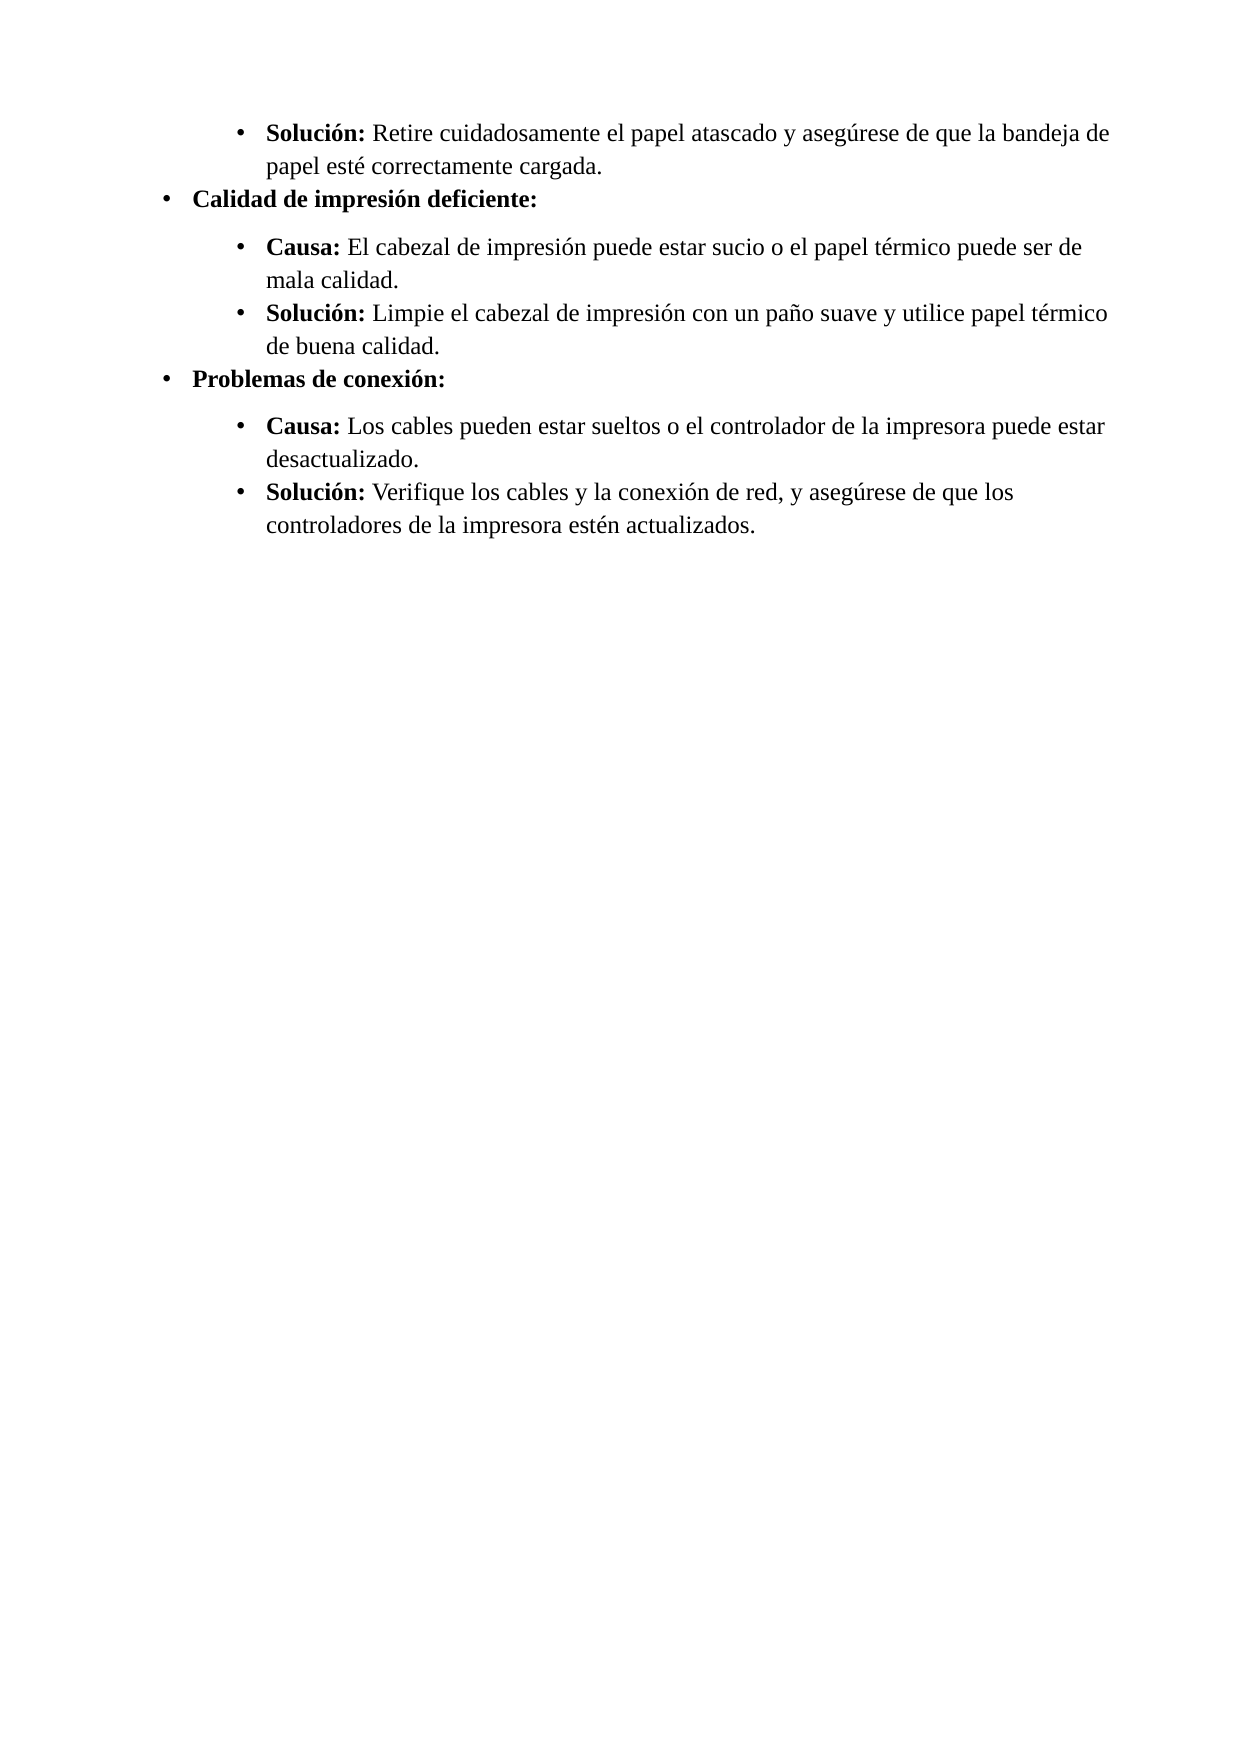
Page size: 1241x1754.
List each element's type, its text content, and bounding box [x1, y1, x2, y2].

list Causa: El cabezal de impresión puede estar sucio o el papel térmico puede ser de mala calidad. [236, 232, 1122, 293]
list Causa: Los cables pueden estar sueltos o el controlador de la impresora puede estar desactualizado. [236, 411, 1122, 473]
list Solución: Verifique los cables y la conexión de red, y asegúrese de que los controladores de la impresora estén actualizados. [236, 477, 1122, 539]
list Calidad de impresión deficiente: [162, 184, 1122, 213]
list Problemas de conexión: [162, 364, 1122, 393]
list Solución: Retire cuidadosamente el papel atascado y asegúrese de que la bandeja de papel esté correctamente cargada. [236, 118, 1122, 180]
list Solución: Limpie el cabezal de impresión con un paño suave y utilice papel térmico de buena calidad. [236, 298, 1122, 359]
